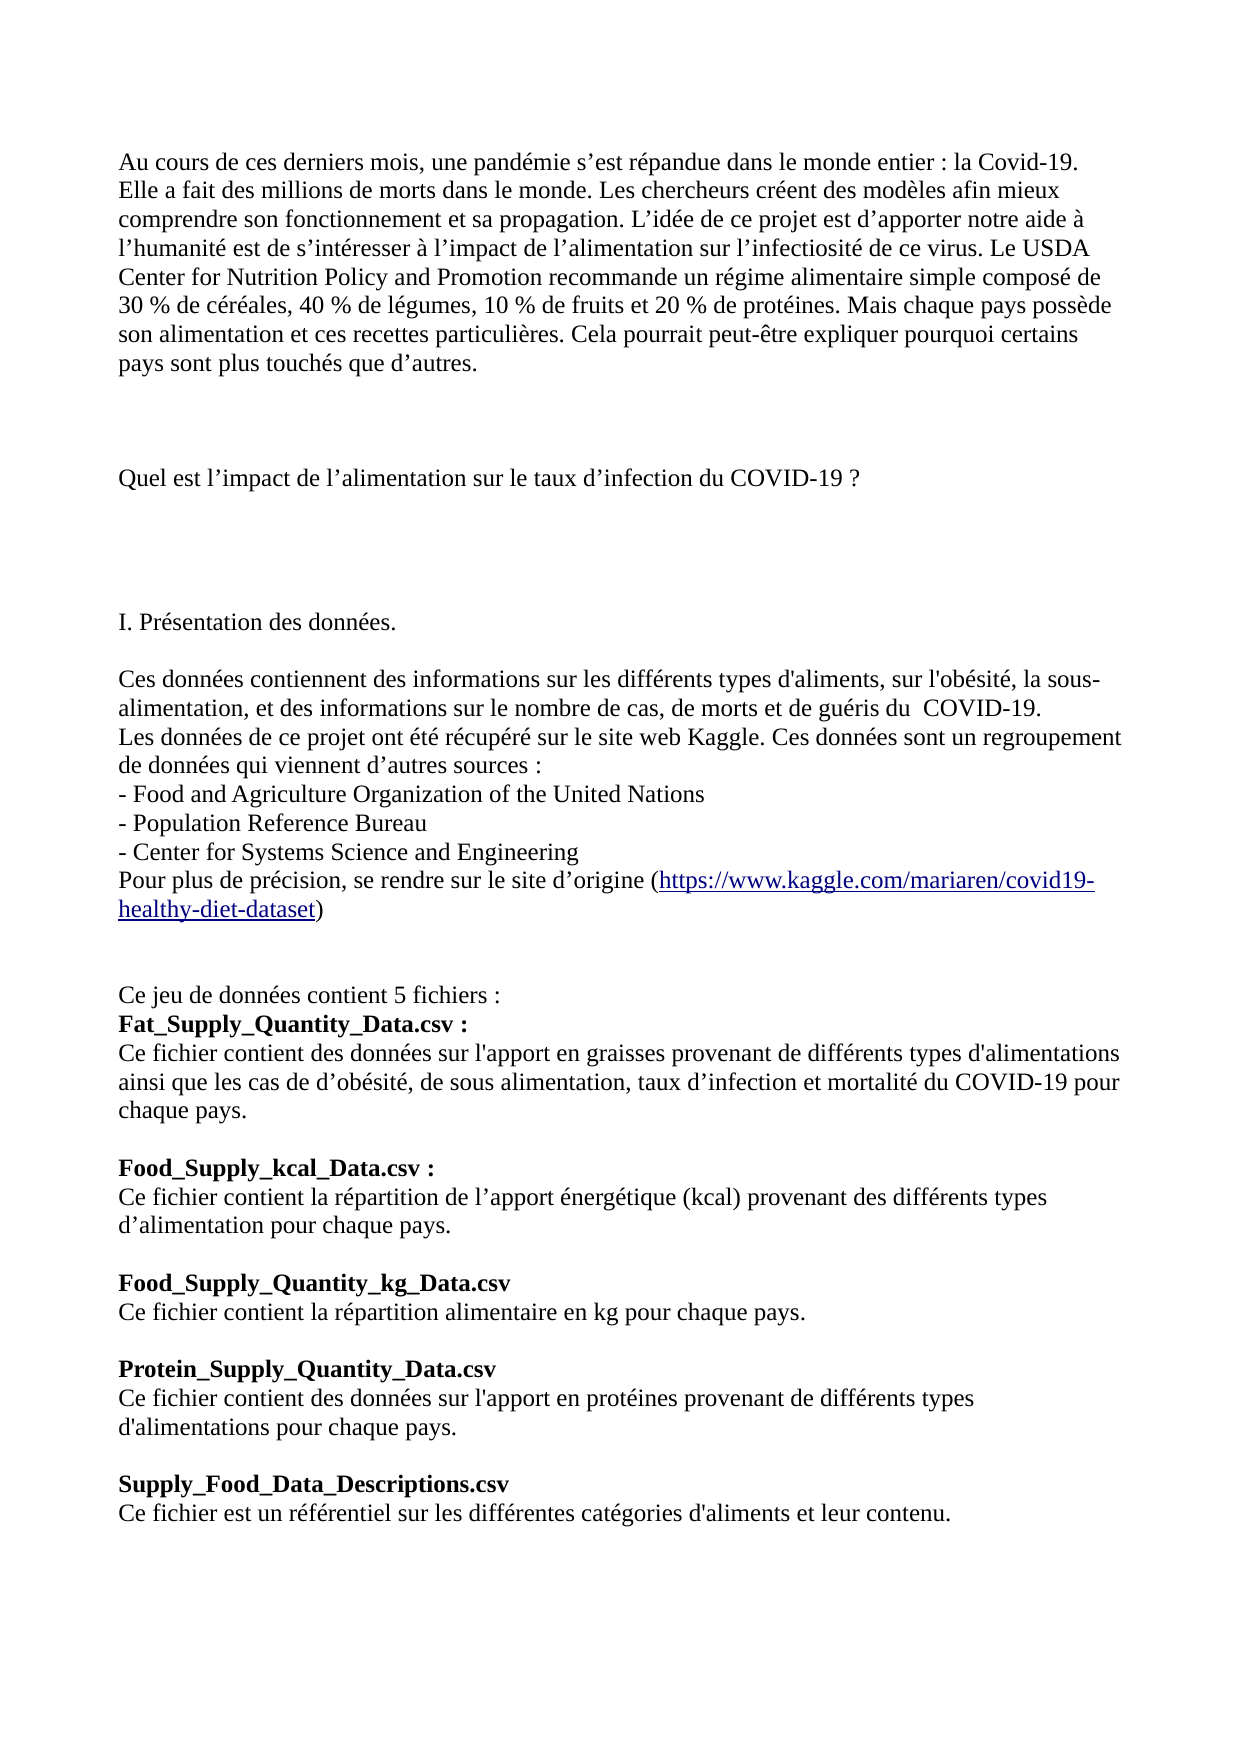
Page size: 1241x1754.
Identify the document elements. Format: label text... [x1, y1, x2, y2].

text Les données de ce projet ont été récupéré sur le site web Kaggle. Ces données sont un regroupement de données qui viennent d’autres sources : [118, 722, 1122, 779]
text Ce fichier contient des données sur l'apport en protéines provenant de différents types d'alimentations pour chaque pays. [118, 1383, 1122, 1441]
text Ce fichier contient la répartition de l’apport énergétique (kcal) provenant des différents types d’alimentation pour chaque pays. [118, 1182, 1122, 1239]
text Ce fichier est un référentiel sur les différentes catégories d'aliments et leur contenu. [118, 1498, 1122, 1527]
text - Center for Systems Science and Engineering [118, 837, 1122, 866]
text - Population Reference Bureau [118, 808, 1122, 837]
text Ce fichier contient la répartition alimentaire en kg pour chaque pays. [118, 1297, 1122, 1326]
text I. Présentation des données. [118, 607, 1122, 636]
text Food_Supply_kcal_Data.csv : [118, 1153, 1122, 1182]
text Quel est l’impact de l’alimentation sur le taux d’infection du COVID-19 ? [118, 463, 1122, 492]
text Ce jeu de données contient 5 fichiers : [118, 981, 1122, 1009]
text Supply_Food_Data_Descriptions.csv [118, 1469, 1122, 1498]
text Au cours de ces derniers mois, une pandémie s’est répandue dans le monde entier : la Covid-19. Elle a fait des millions de morts dans le monde. Les chercheurs créent des modèles afin mieux comprendre son fonctionnement et sa propagation. L’idée de ce projet est d’apporter notre aide à l’humanité est de s’intéresser à l’impact de l’alimentation sur l’infectiosité de ce virus. Le USDA Center for Nutrition Policy and Promotion recommande un régime alimentaire simple composé de 30 % de céréales, 40 % de légumes, 10 % de fruits et 20 % de protéines. Mais chaque pays possède son alimentation et ces recettes particulières. Cela pourrait peut-être expliquer pourquoi certains pays sont plus touchés que d’autres. [118, 147, 1122, 377]
text Food_Supply_Quantity_kg_Data.csv [118, 1268, 1122, 1297]
text Ces données contiennent des informations sur les différents types d'aliments, sur l'obésité, la sous-alimentation, et des informations sur le nombre de cas, de morts et de guéris du COVID-19. [118, 664, 1122, 722]
text Pour plus de précision, se rendre sur le site d’origine (https://www.kaggle.com/mariaren/covid19-healthy-diet-dataset) [118, 866, 1122, 923]
text Ce fichier contient des données sur l'apport en graisses provenant de différents types d'alimentations ainsi que les cas de d’obésité, de sous alimentation, taux d’infection et mortalité du COVID-19 pour chaque pays. [118, 1038, 1122, 1124]
text Protein_Supply_Quantity_Data.csv [118, 1354, 1122, 1383]
text - Food and Agriculture Organization of the United Nations [118, 779, 1122, 808]
text Fat_Supply_Quantity_Data.csv : [118, 1009, 1122, 1038]
